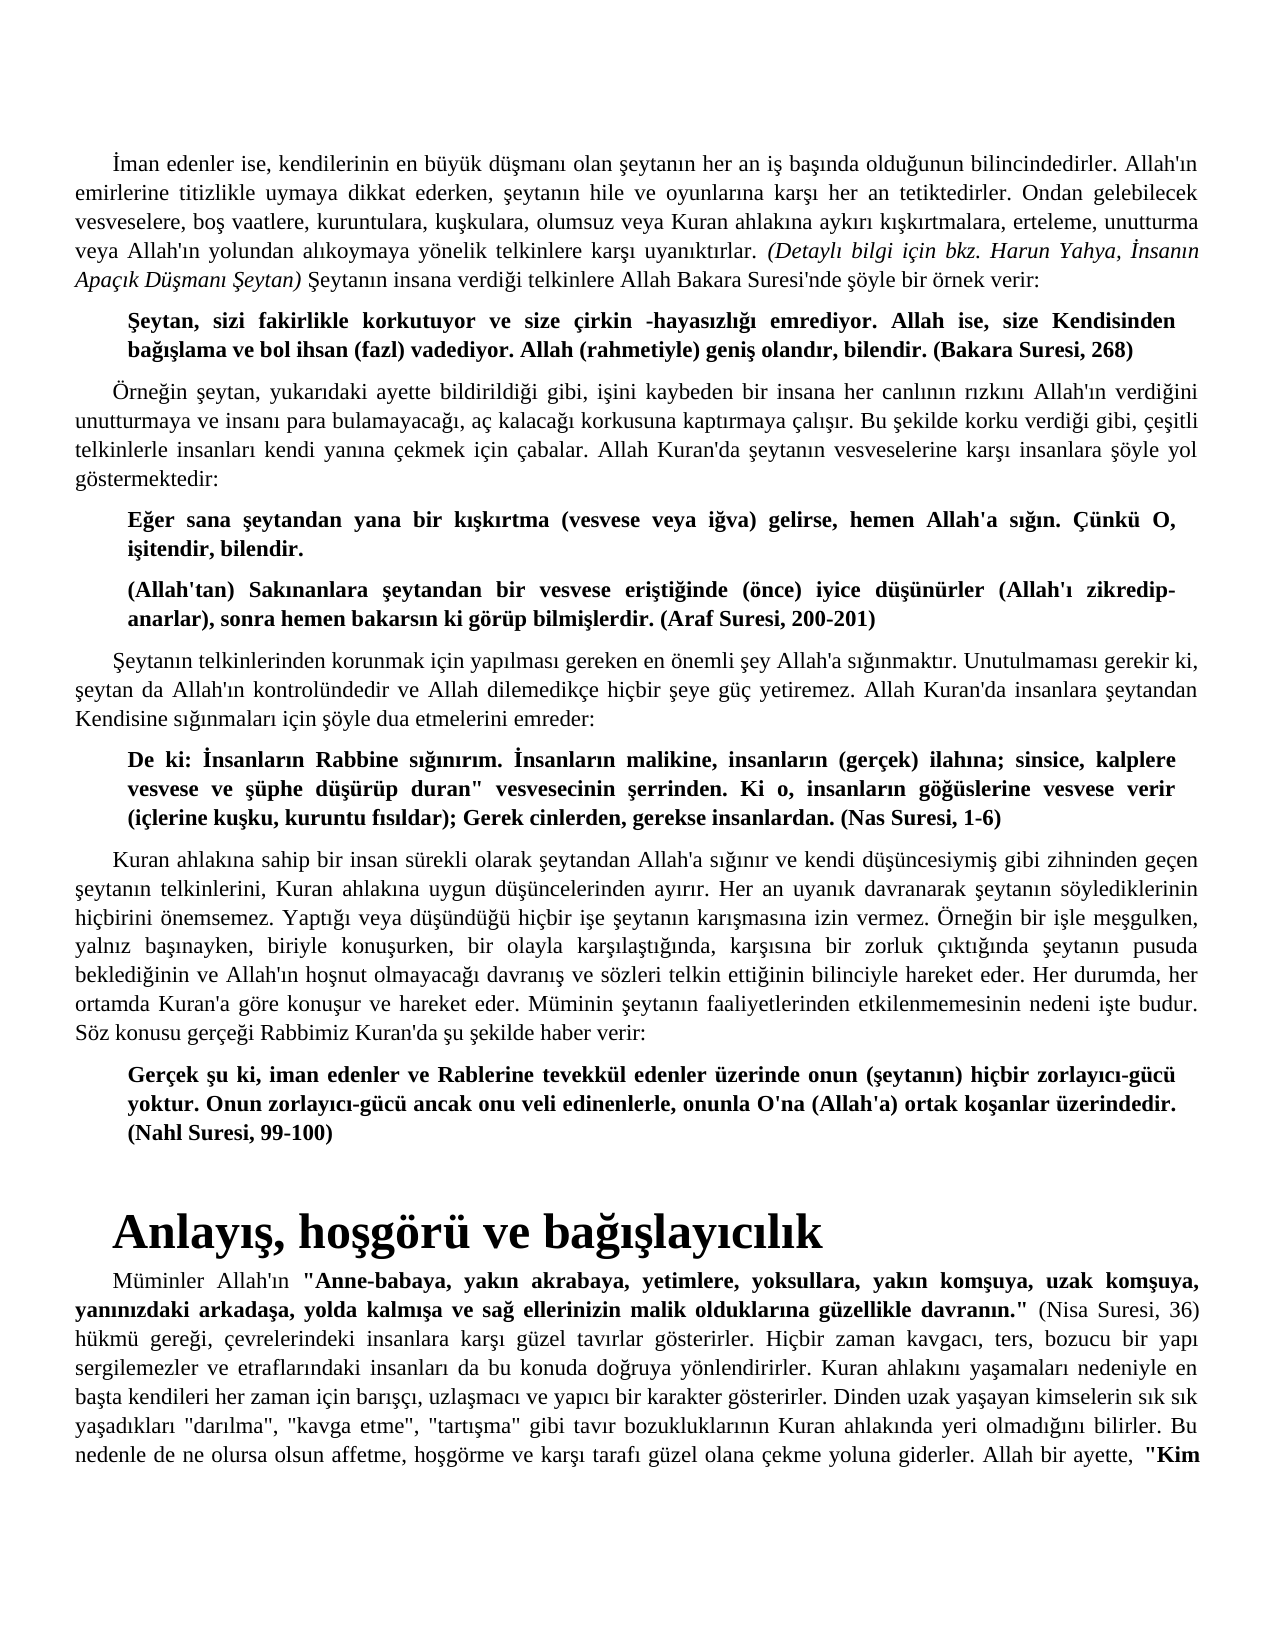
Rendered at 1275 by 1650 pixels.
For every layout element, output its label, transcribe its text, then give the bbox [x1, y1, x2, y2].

text Müminler Allah'ın "Anne-babaya, yakın akrabaya, yetimlere, yoksullara, yakın komşuya, uzak komşuya, yanınızdaki arkadaşa, yolda kalmışa ve sağ ellerinizin malik olduklarına güzellikle davranın." (Nisa Suresi, 36) hükmü gereği, çevrelerindeki insanlara karşı güzel tavırlar gösterirler. Hiçbir zaman kavgacı, ters, bozucu bir yapı sergilemezler ve etraflarındaki insanları da bu konuda doğruya yönlendirirler. Kuran ahlakını yaşamaları nedeniyle en başta kendileri her zaman için barışçı, uzlaşmacı ve yapıcı bir karakter gösterirler. Dinden uzak yaşayan kimselerin sık sık yaşadıkları "darılma", "kavga etme", "tartışma" gibi tavır bozukluklarının Kuran ahlakında yeri olmadığını bilirler. Bu nedenle de ne olursa olsun affetme, hoşgörme ve karşı tarafı güzel olana çekme yoluna giderler. Allah bir ayette, "Kim [75, 1267, 1200, 1468]
text (Allah'tan) Sakınanlara şeytandan bir vesvese eriştiğinde (önce) iyice düşünürler (Allah'ı zikredip-anarlar), sonra hemen bakarsın ki görüp bilmişlerdir. (Araf Suresi, 200-201) [127, 576, 1177, 632]
text Örneğin şeytan, yukarıdaki ayette bildirildiği gibi, işini kaybeden bir insana her canlının rızkını Allah'ın verdiğini unutturmaya ve insanı para bulamayacağı, aç kalacağı korkusuna kaptırmaya çalışır. Bu şekilde korku verdiği gibi, çeşitli telkinlerle insanları kendi yanına çekmek için çabalar. Allah Kuran'da şeytanın vesveselerine karşı insanlara şöyle yol göstermektedir: [75, 378, 1200, 491]
text Şeytanın telkinlerinden korunmak için yapılması gereken en önemli şey Allah'a sığınmaktır. Unutulmaması gerekir ki, şeytan da Allah'ın kontrolündedir ve Allah dilemedikçe hiçbir şeye güç yetiremez. Allah Kuran'da insanlara şeytandan Kendisine sığınmaları için şöyle dua etmelerini emreder: [75, 647, 1200, 731]
subtitle Anlayış, hoşgörü ve bağışlayıcılık [112, 1202, 1200, 1259]
text Eğer sana şeytandan yana bir kışkırtma (vesvese veya iğva) gelirse, hemen Allah'a sığın. Çünkü O, işitendir, bilendir. [127, 506, 1177, 561]
text Şeytan, sizi fakirlikle korkutuyor ve size çirkin -hayasızlığı emrediyor. Allah ise, size Kendisinden bağışlama ve bol ihsan (fazl) vadediyor. Allah (rahmetiyle) geniş olandır, bilendir. (Bakara Suresi, 268) [127, 307, 1177, 363]
text Kuran ahlakına sahip bir insan sürekli olarak şeytandan Allah'a sığınır ve kendi düşüncesiymiş gibi zihninden geçen şeytanın telkinlerini, Kuran ahlakına uygun düşüncelerinden ayırır. Her an uyanık davranarak şeytanın söylediklerinin hiçbirini önemsemez. Yaptığı veya düşündüğü hiçbir işe şeytanın karışmasına izin vermez. Örneğin bir işle meşgulken, yalnız başınayken, biriyle konuşurken, bir olayla karşılaştığında, karşısına bir zorluk çıktığında şeytanın pusuda beklediğinin ve Allah'ın hoşnut olmayacağı davranış ve sözleri telkin ettiğinin bilinciyle hareket eder. Her durumda, her ortamda Kuran'a göre konuşur ve hareket eder. Müminin şeytanın faaliyetlerinden etkilenmemesinin nedeni işte budur. Söz konusu gerçeği Rabbimiz Kuran'da şu şekilde haber verir: [75, 846, 1200, 1046]
text İman edenler ise, kendilerinin en büyük düşmanı olan şeytanın her an iş başında olduğunun bilincindedirler. Allah'ın emirlerine titizlikle uymaya dikkat ederken, şeytanın hile ve oyunlarına karşı her an tetiktedirler. Ondan gelebilecek vesveselere, boş vaatlere, kuruntulara, kuşkulara, olumsuz veya Kuran ahlakına aykırı kışkırtmalara, erteleme, unutturma veya Allah'ın yolundan alıkoymaya yönelik telkinlere karşı uyanıktırlar. (Detaylı bilgi için bkz. Harun Yahya, İnsanın Apaçık Düşmanı Şeytan) Şeytanın insana verdiği telkinlere Allah Bakara Suresi'nde şöyle bir örnek verir: [75, 150, 1200, 292]
text De ki: İnsanların Rabbine sığınırım. İnsanların malikine, insanların (gerçek) ilahına; sinsice, kalplere vesvese ve şüphe düşürüp duran" vesvesecinin şerrinden. Ki o, insanların göğüslerine vesvese verir (içlerine kuşku, kuruntu fısıldar); Gerek cinlerden, gerekse insanlardan. (Nas Suresi, 1-6) [127, 746, 1177, 831]
text Gerçek şu ki, iman edenler ve Rablerine tevekkül edenler üzerinde onun (şeytanın) hiçbir zorlayıcı-gücü yoktur. Onun zorlayıcı-gücü ancak onu veli edinenlerle, onunla O'na (Allah'a) ortak koşanlar üzerindedir. (Nahl Suresi, 99-100) [127, 1061, 1177, 1145]
